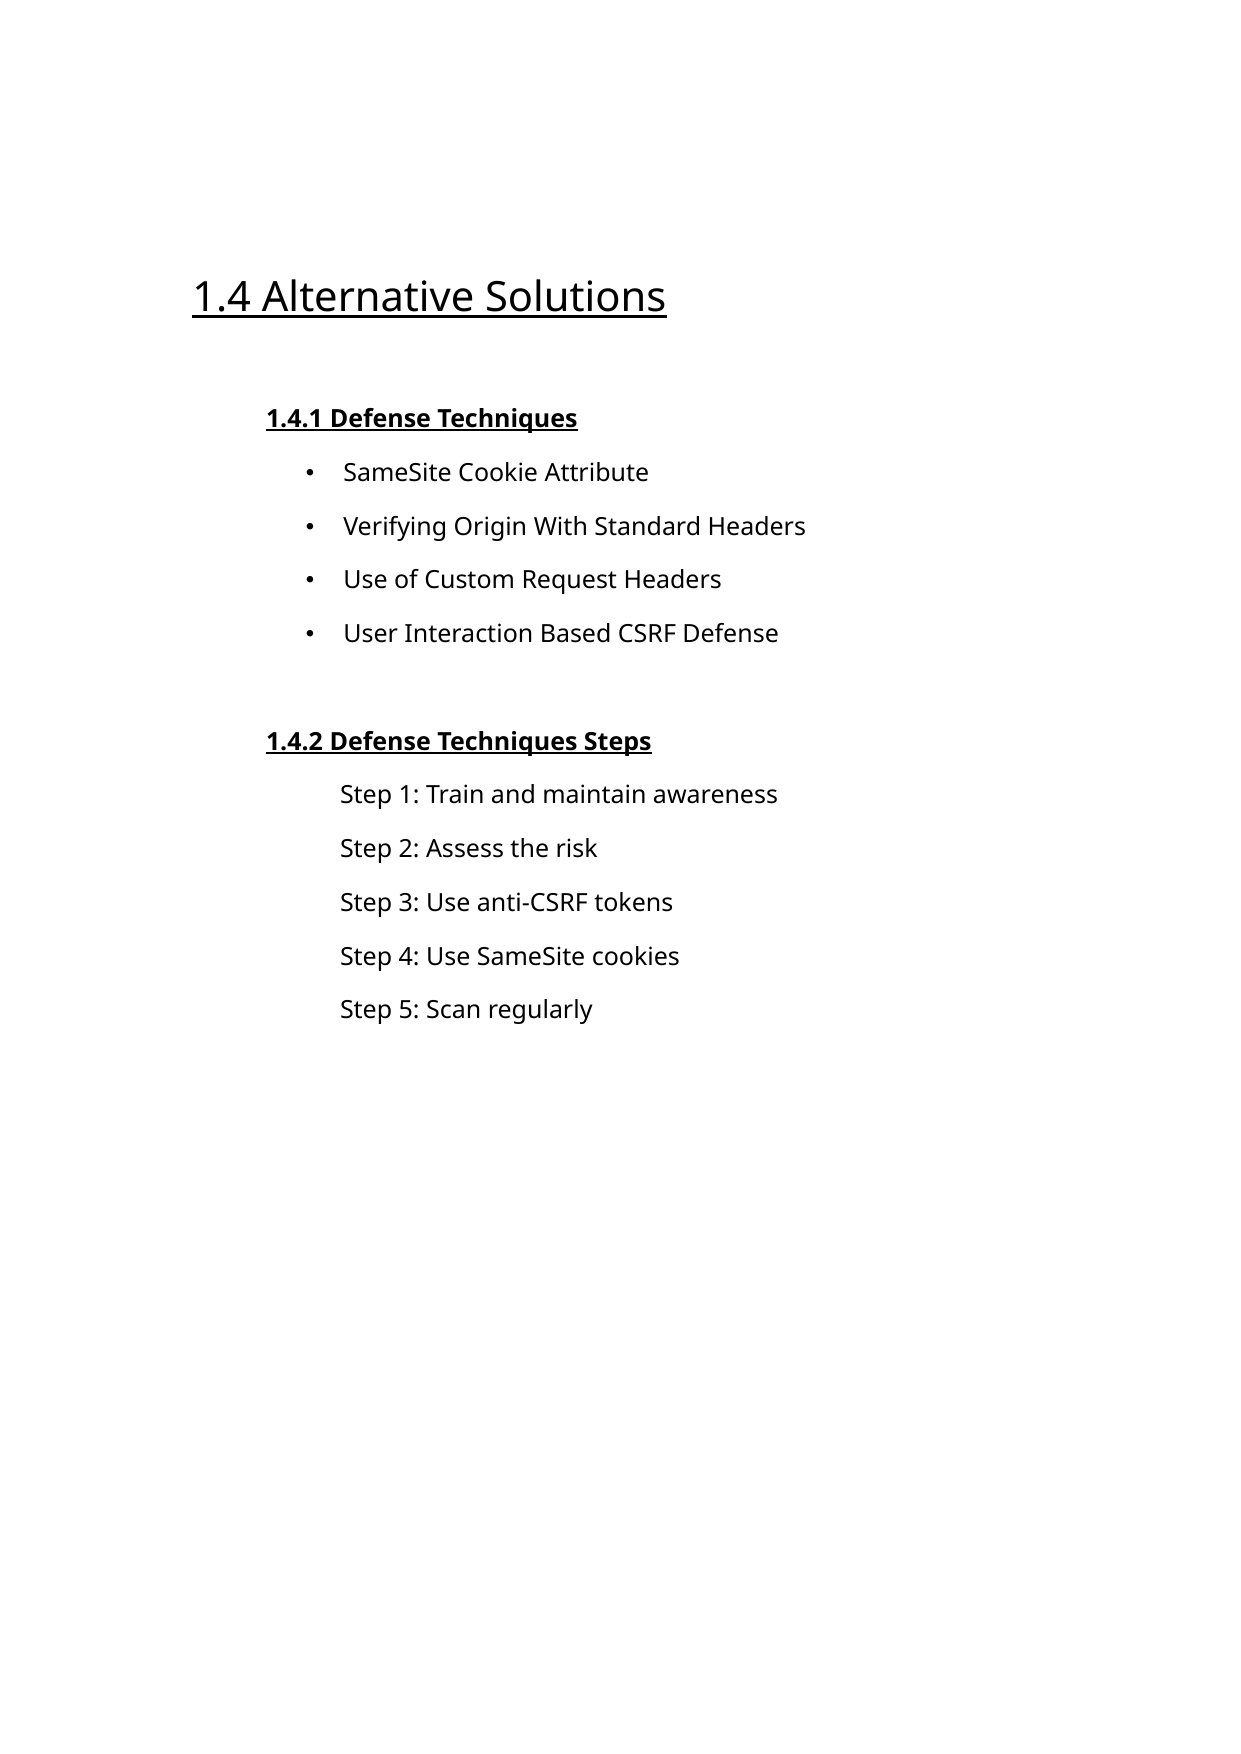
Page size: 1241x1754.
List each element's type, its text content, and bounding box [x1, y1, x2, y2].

text Step 5: Scan regularly [118, 992, 1122, 1026]
list Verifying Origin With Standard Headers [306, 508, 1122, 542]
text 1.4 Alternative Solutions [118, 267, 1122, 324]
list SameSite Cookie Attribute [306, 454, 1122, 488]
list Use of Custom Request Headers [306, 562, 1122, 596]
text Step 1: Train and maintain awareness [118, 777, 1122, 811]
list User Interaction Based CSRF Defense [306, 616, 1122, 650]
text Step 3: Use anti-CSRF tokens [118, 884, 1122, 918]
text Step 4: Use SameSite cookies [118, 938, 1122, 972]
text 1.4.1 Defense Techniques [118, 401, 1122, 435]
text 1.4.2 Defense Techniques Steps [118, 723, 1122, 757]
text Step 2: Assess the risk [118, 831, 1122, 865]
